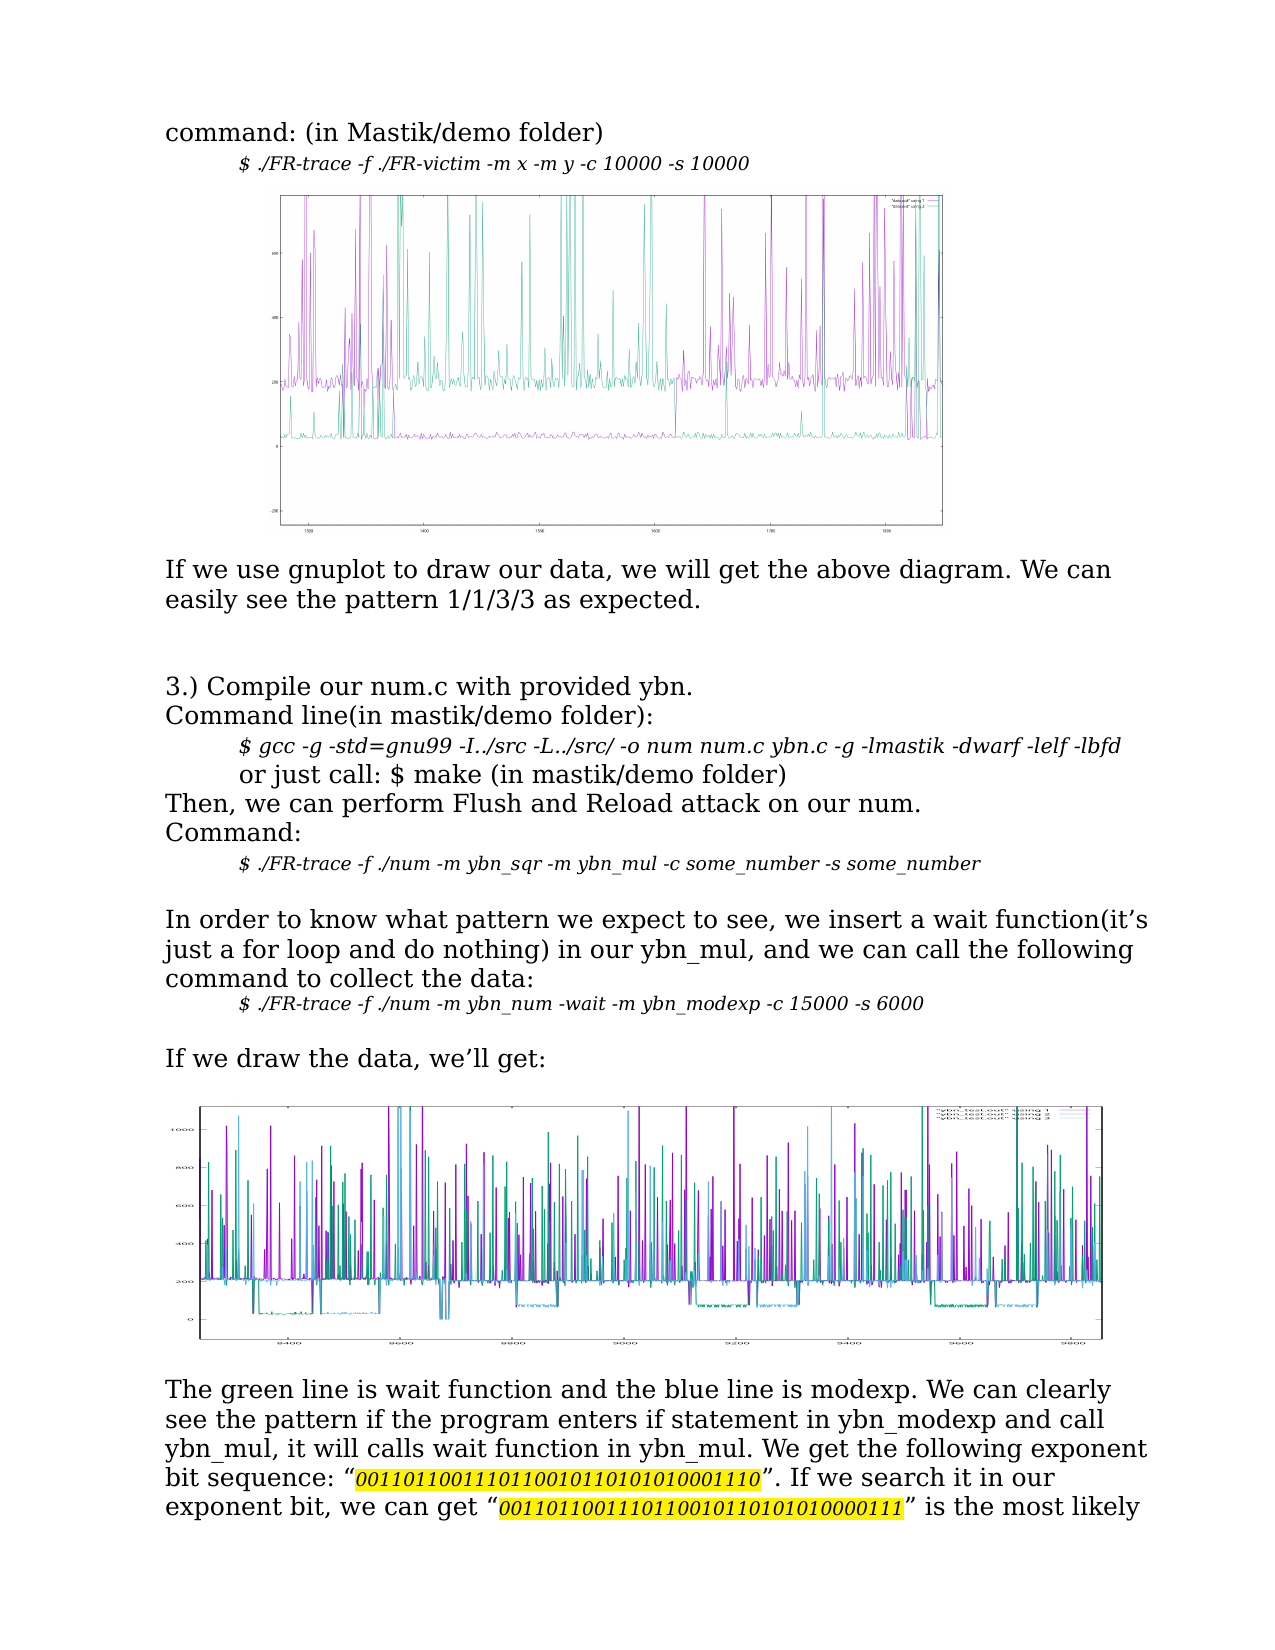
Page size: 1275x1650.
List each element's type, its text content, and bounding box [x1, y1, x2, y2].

text $ gcc -g -std=gnu99 -I../src -L../src/ -o num num.c ybn.c -g -lmastik -dwarf -lelf -lbfd [165, 731, 1157, 760]
text If we draw the data, we’ll get: [165, 1044, 1157, 1073]
text 3.) Compile our num.c with provided ybn. [165, 672, 1157, 701]
text The green line is wait function and the blue line is modexp. We can clearly see the pattern if the program enters if statement in ybn_modexp and call ybn_mul, it will calls wait function in ybn_mul. We get the following exponent bit sequence: “0011011001110110010110101010001110”. If we search it in our exponent bit, we can get “0011011001110110010110101010000111” is the most likely [165, 1376, 1157, 1522]
text $ ./FR-trace -f ./num -m ybn_num -wait -m ybn_modexp -c 15000 -s 6000 [165, 993, 1157, 1015]
text If we use gnuplot to draw our data, we will get the above diagram. We can easily see the pattern 1/1/3/3 as expected. [165, 556, 1157, 614]
text command: (in Mastik/demo folder) [165, 118, 1157, 147]
picture [154, 1102, 1121, 1347]
text Then, we can perform Flush and Reload attack on our num. [165, 789, 1157, 818]
text In order to know what pattern we expect to see, we insert a wait function(it’s just a for loop and do nothing) in our ybn_mul, and we can call the following command to collect the data: [165, 906, 1157, 993]
picture [266, 189, 949, 536]
text Command line(in mastik/demo folder): [165, 701, 1157, 731]
text or just call: $ make (in mastik/demo folder) [165, 760, 1157, 789]
text $ ./FR-trace -f ./num -m ybn_sqr -m ybn_mul -c some_number -s some_number [165, 847, 1157, 876]
text $ ./FR-trace -f ./FR-victim -m x -m y -c 10000 -s 10000 [165, 147, 1157, 176]
text Command: [165, 818, 1157, 847]
